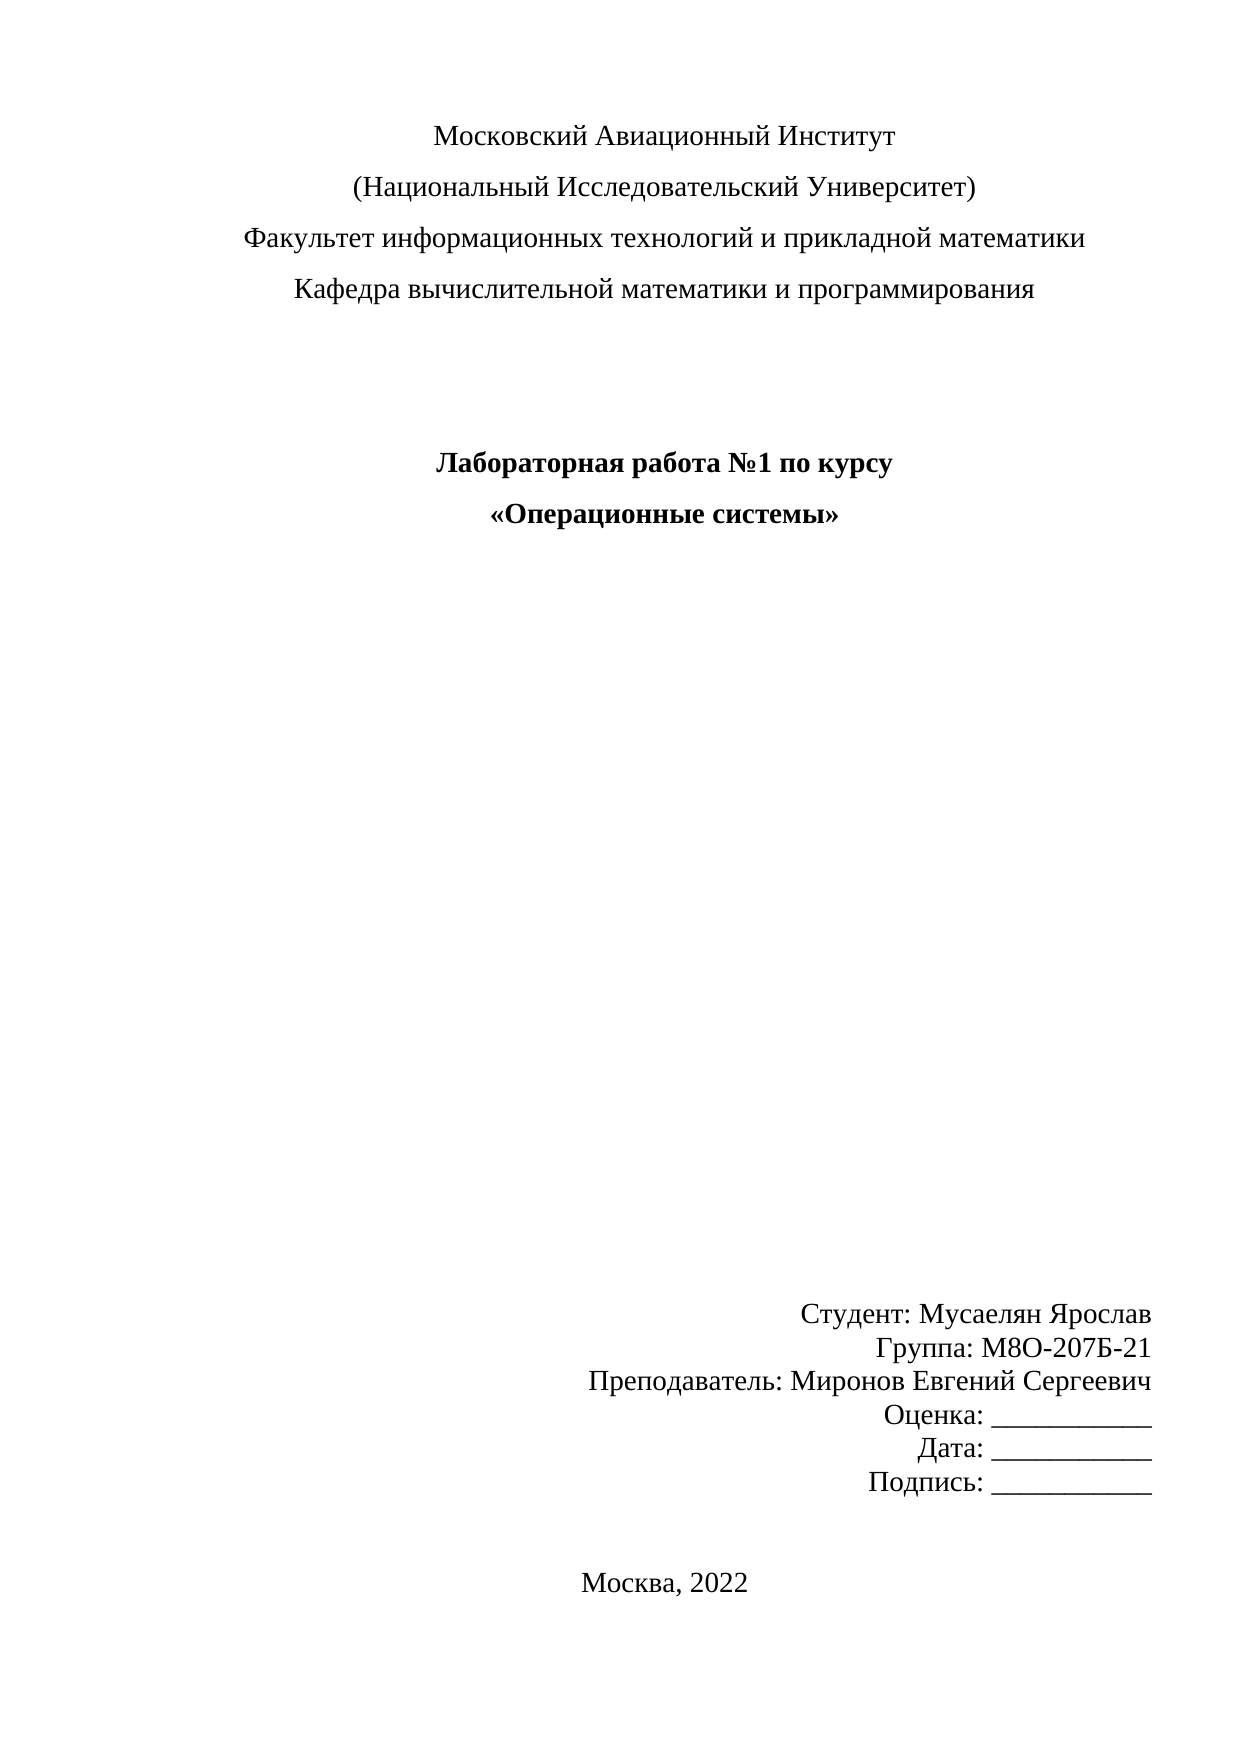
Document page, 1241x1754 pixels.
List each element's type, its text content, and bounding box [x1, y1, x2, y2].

text Преподаватель: Миронов Евгений Сергеевич [177, 1363, 1152, 1397]
text Подпись: ___________ [177, 1464, 1152, 1498]
text (Национальный Исследовательский Университет) [177, 169, 1152, 203]
text Москва, 2022 [177, 1565, 1152, 1598]
text Лабораторная работа №1 по курсу [177, 445, 1152, 478]
text ­ [767, 1263, 1152, 1296]
text Студент: Мусаелян Ярослав [177, 1296, 1152, 1330]
text «Операционные системы» [177, 496, 1152, 529]
text Кафедра вычислительной математики и программирования [177, 272, 1152, 305]
text Группа: М8О-207Б-21 [767, 1330, 1152, 1363]
text Московский Авиационный Институт [177, 118, 1152, 152]
text Оценка: ___________ [177, 1397, 1152, 1431]
text Дата: ___________ [177, 1431, 1152, 1464]
text Факультет информационных технологий и прикладной математики [177, 220, 1152, 254]
